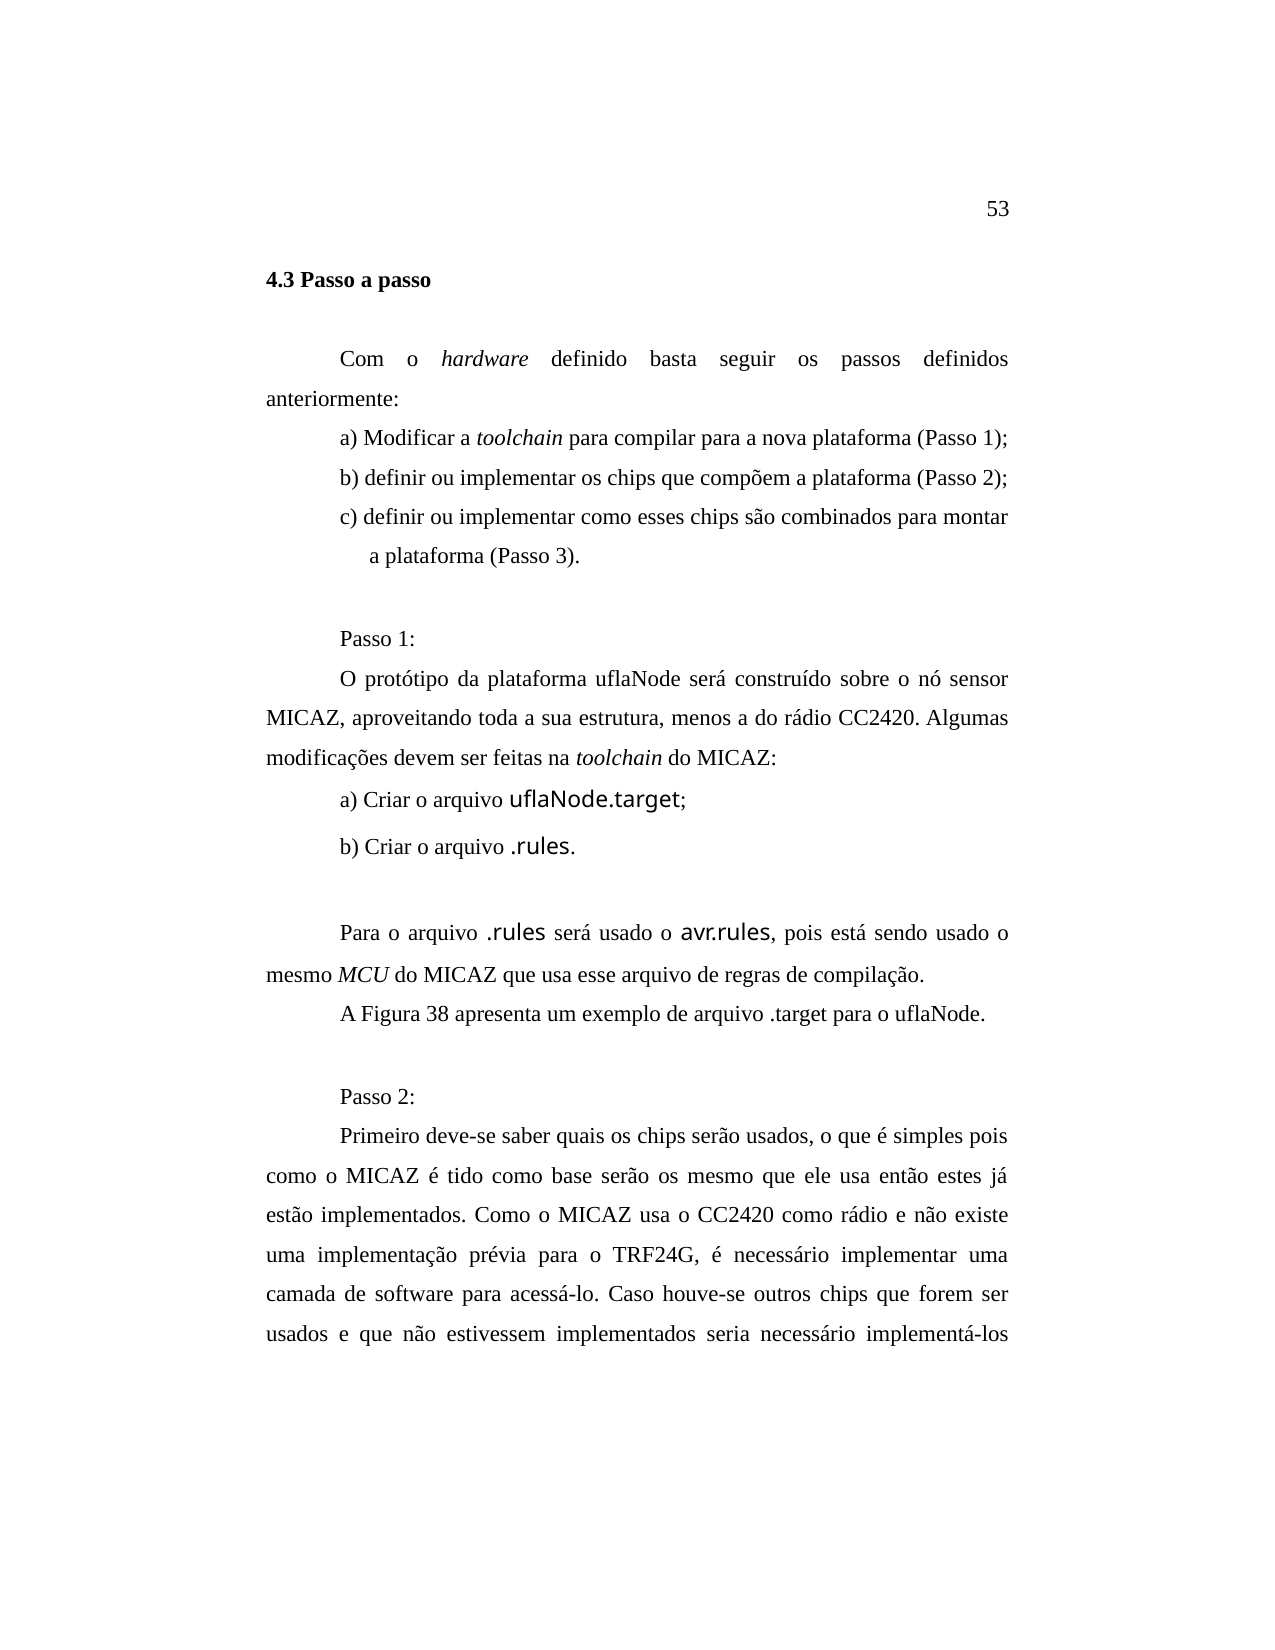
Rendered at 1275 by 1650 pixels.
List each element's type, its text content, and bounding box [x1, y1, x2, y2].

text Passo 1: [266, 625, 1009, 652]
text Com o hardware definido basta seguir os passos definidos anteriormente: [266, 345, 1009, 411]
text Primeiro deve-se saber quais os chips serão usados, o que é simples pois como o MICAZ é tido como base serão os mesmo que ele usa então estes já estão implementados. Como o MICAZ usa o CC2420 como rádio e não existe uma implementação prévia para o TRF24G, é necessário implementar uma camada de software para acessá-lo. Caso houve-se outros chips que forem ser usados e que não estivessem implementados seria necessário implementá-los [266, 1122, 1009, 1346]
text c) definir ou implementar como esses chips são combinados para montar a plataforma (Passo 3). [339, 503, 1009, 569]
text a) Criar o arquivo uflaNode.target; [266, 783, 1009, 814]
text 4.3 Passo a passo [266, 266, 1009, 292]
text A Figura 38 apresenta um exemplo de arquivo .target para o uflaNode. [266, 1000, 1009, 1027]
text O protótipo da plataforma uflaNode será construído sobre o nó sensor MICAZ, aproveitando toda a sua estrutura, menos a do rádio CC2420. Algumas modificações devem ser feitas na toolchain do MICAZ: [266, 665, 1009, 770]
text Para o arquivo .rules será usado o avr.rules, pois está sendo usado o mesmo MCU do MICAZ que usa esse arquivo de regras de compilação. [266, 916, 1009, 987]
text a) Modificar a toolchain para compilar para a nova plataforma (Passo 1); [339, 424, 1009, 451]
text Passo 2: [266, 1083, 1009, 1109]
text b) definir ou implementar os chips que compõem a plataforma (Passo 2); [339, 464, 1009, 490]
text b) Criar o arquivo .rules. [266, 830, 1009, 861]
